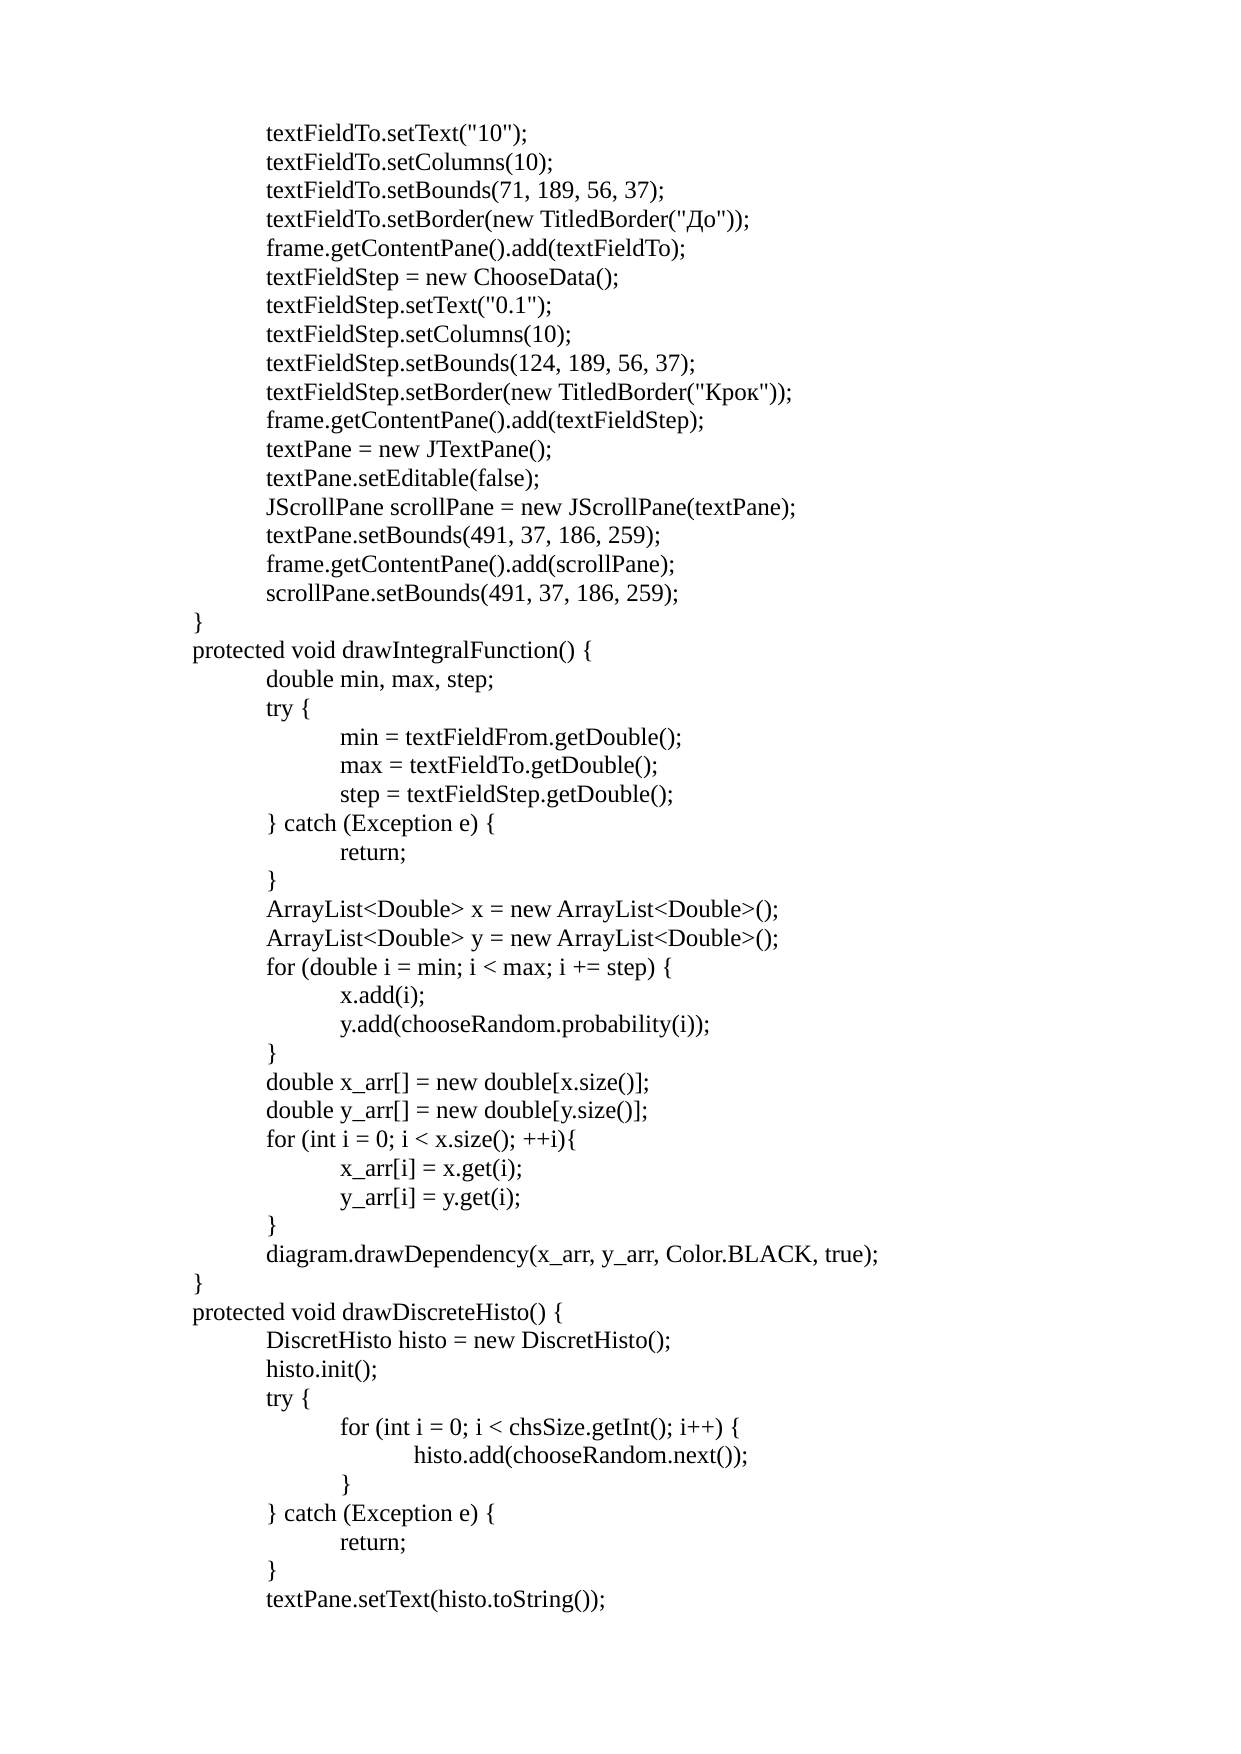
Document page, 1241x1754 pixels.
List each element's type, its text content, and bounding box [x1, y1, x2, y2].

text histo.add(chooseRandom.next()); [118, 1441, 1122, 1469]
text textFieldTo.setColumns(10); [118, 147, 1122, 176]
text for (int i = 0; i < chsSize.getInt(); i++) { [118, 1412, 1122, 1441]
text } catch (Exception e) { [118, 808, 1122, 837]
text textPane.setText(histo.toString()); [118, 1584, 1122, 1613]
text textFieldStep.setBorder(new TitledBorder("Крок")); [118, 377, 1122, 406]
text textFieldStep.setColumns(10); [118, 319, 1122, 348]
text } [118, 1268, 1122, 1297]
text y.add(chooseRandom.probability(i)); [118, 1009, 1122, 1038]
text textFieldStep.setBounds(124, 189, 56, 37); [118, 348, 1122, 377]
text for (int i = 0; i < x.size(); ++i){ [118, 1124, 1122, 1153]
text double y_arr[] = new double[y.size()]; [118, 1096, 1122, 1124]
text textPane.setBounds(491, 37, 186, 259); [118, 521, 1122, 549]
text } [118, 866, 1122, 894]
text ArrayList<Double> y = new ArrayList<Double>(); [118, 923, 1122, 952]
text } [118, 1469, 1122, 1498]
text y_arr[i] = y.get(i); [118, 1182, 1122, 1211]
text double x_arr[] = new double[x.size()]; [118, 1067, 1122, 1096]
text x.add(i); [118, 981, 1122, 1009]
text textFieldStep = new ChooseData(); [118, 262, 1122, 291]
text min = textFieldFrom.getDouble(); [118, 722, 1122, 751]
text textPane = new JTextPane(); [118, 434, 1122, 463]
text histo.init(); [118, 1354, 1122, 1383]
text protected void drawIntegralFunction() { [118, 636, 1122, 664]
text return; [118, 837, 1122, 866]
text textFieldTo.setBounds(71, 189, 56, 37); [118, 176, 1122, 204]
text textPane.setEditable(false); [118, 463, 1122, 492]
text diagram.drawDependency(x_arr, y_arr, Color.BLACK, true); [118, 1239, 1122, 1268]
text try { [118, 693, 1122, 722]
text frame.getContentPane().add(scrollPane); [118, 549, 1122, 578]
text } catch (Exception e) { [118, 1498, 1122, 1527]
text protected void drawDiscreteHisto() { [118, 1297, 1122, 1326]
text x_arr[i] = x.get(i); [118, 1153, 1122, 1182]
text } [118, 1038, 1122, 1067]
text JScrollPane scrollPane = new JScrollPane(textPane); [118, 492, 1122, 521]
text step = textFieldStep.getDouble(); [118, 779, 1122, 808]
text } [118, 1556, 1122, 1584]
text textFieldTo.setText("10"); [118, 118, 1122, 147]
text frame.getContentPane().add(textFieldTo); [118, 233, 1122, 262]
text frame.getContentPane().add(textFieldStep); [118, 406, 1122, 434]
text scrollPane.setBounds(491, 37, 186, 259); [118, 578, 1122, 607]
text textFieldStep.setText("0.1"); [118, 291, 1122, 319]
text } [118, 607, 1122, 636]
text for (double i = min; i < max; i += step) { [118, 952, 1122, 981]
text ArrayList<Double> x = new ArrayList<Double>(); [118, 894, 1122, 923]
text DiscretHisto histo = new DiscretHisto(); [118, 1326, 1122, 1354]
text } [118, 1211, 1122, 1239]
text try { [118, 1383, 1122, 1412]
text textFieldTo.setBorder(new TitledBorder("До")); [118, 204, 1122, 233]
text double min, max, step; [118, 664, 1122, 693]
text max = textFieldTo.getDouble(); [118, 751, 1122, 779]
text return; [118, 1527, 1122, 1556]
